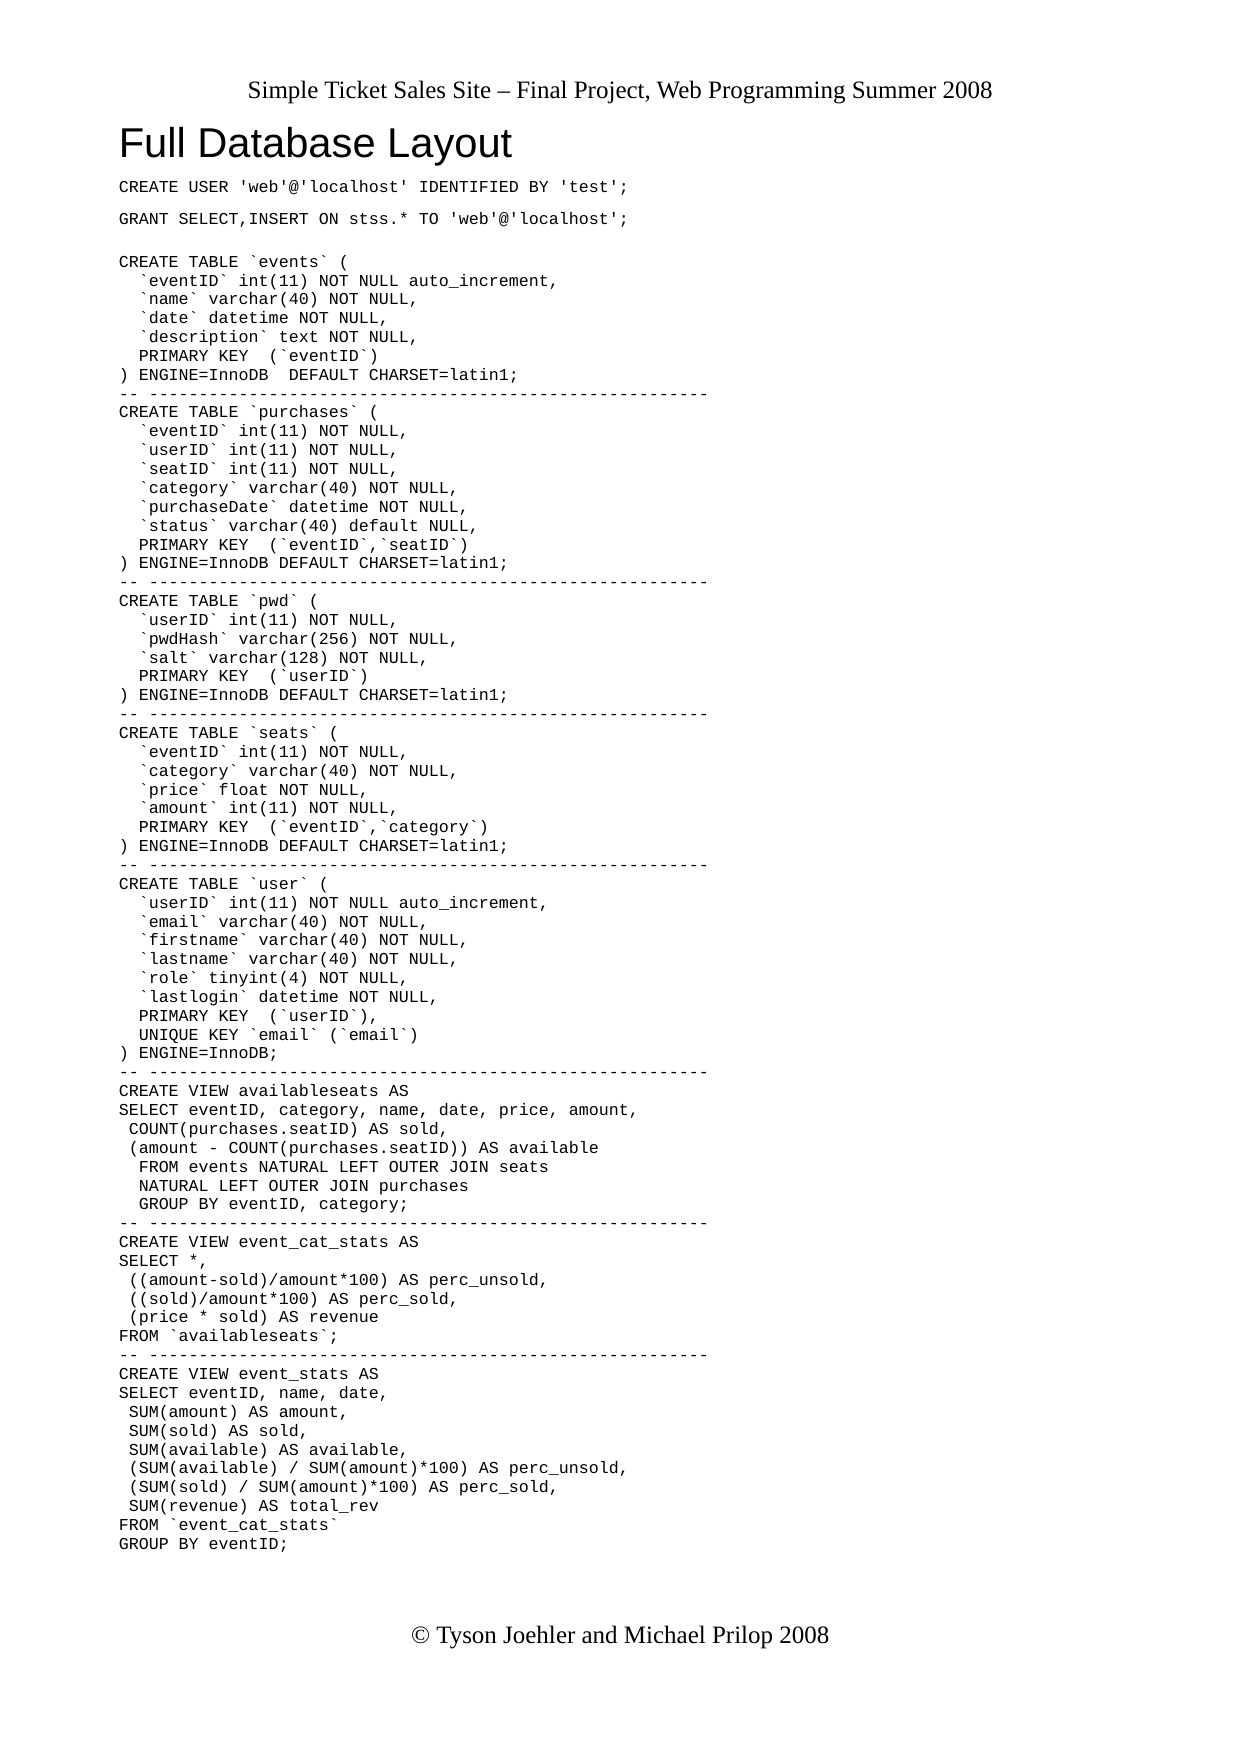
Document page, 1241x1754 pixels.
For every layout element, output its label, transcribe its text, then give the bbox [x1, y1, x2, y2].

text `price` float NOT NULL, [118, 781, 1122, 800]
text GROUP BY eventID, category; [118, 1196, 1122, 1215]
text `lastname` varchar(40) NOT NULL, [118, 951, 1122, 970]
text `seatID` int(11) NOT NULL, [118, 461, 1122, 479]
text NATURAL LEFT OUTER JOIN purchases [118, 1177, 1122, 1196]
text ) ENGINE=InnoDB DEFAULT CHARSET=latin1; [118, 687, 1122, 706]
text `eventID` int(11) NOT NULL, [118, 743, 1122, 762]
text `salt` varchar(128) NOT NULL, [118, 649, 1122, 668]
text (SUM(sold) / SUM(amount)*100) AS perc_sold, [118, 1479, 1122, 1498]
text `purchaseDate` datetime NOT NULL, [118, 498, 1122, 517]
text PRIMARY KEY (`userID`) [118, 668, 1122, 687]
text `date` datetime NOT NULL, [118, 310, 1122, 329]
text CREATE TABLE `user` ( [118, 875, 1122, 894]
text CREATE TABLE `events` ( [118, 253, 1122, 272]
text (price * sold) AS revenue [118, 1309, 1122, 1328]
text -- -------------------------------------------------------- [118, 574, 1122, 593]
text `status` varchar(40) default NULL, [118, 517, 1122, 536]
text PRIMARY KEY (`eventID`,`seatID`) [118, 536, 1122, 555]
text `lastlogin` datetime NOT NULL, [118, 988, 1122, 1007]
text `email` varchar(40) NOT NULL, [118, 913, 1122, 932]
text PRIMARY KEY (`eventID`) [118, 347, 1122, 366]
text `userID` int(11) NOT NULL, [118, 442, 1122, 461]
text FROM events NATURAL LEFT OUTER JOIN seats [118, 1158, 1122, 1177]
text (SUM(available) / SUM(amount)*100) AS perc_unsold, [118, 1460, 1122, 1479]
text PRIMARY KEY (`eventID`,`category`) [118, 819, 1122, 838]
text ) ENGINE=InnoDB DEFAULT CHARSET=latin1; [118, 366, 1122, 385]
text ) ENGINE=InnoDB; [118, 1045, 1122, 1064]
text -- -------------------------------------------------------- [118, 1064, 1122, 1083]
text -- -------------------------------------------------------- [118, 1347, 1122, 1366]
text CREATE VIEW availableseats AS [118, 1083, 1122, 1102]
text SELECT *, [118, 1252, 1122, 1271]
text CREATE TABLE `purchases` ( [118, 404, 1122, 423]
text (amount - COUNT(purchases.seatID)) AS available [118, 1139, 1122, 1158]
text CREATE TABLE `seats` ( [118, 724, 1122, 743]
text Full Database Layout [118, 118, 1122, 166]
text ) ENGINE=InnoDB DEFAULT CHARSET=latin1; [118, 555, 1122, 574]
text `name` varchar(40) NOT NULL, [118, 291, 1122, 310]
text -- -------------------------------------------------------- [118, 857, 1122, 875]
text `pwdHash` varchar(256) NOT NULL, [118, 630, 1122, 649]
text `firstname` varchar(40) NOT NULL, [118, 932, 1122, 951]
text -- -------------------------------------------------------- [118, 706, 1122, 724]
text COUNT(purchases.seatID) AS sold, [118, 1121, 1122, 1139]
text ((sold)/amount*100) AS perc_sold, [118, 1290, 1122, 1309]
text `userID` int(11) NOT NULL auto_increment, [118, 894, 1122, 913]
text PRIMARY KEY (`userID`), [118, 1007, 1122, 1026]
text UNIQUE KEY `email` (`email`) [118, 1026, 1122, 1045]
text SUM(amount) AS amount, [118, 1403, 1122, 1422]
text -- -------------------------------------------------------- [118, 1215, 1122, 1234]
text CREATE VIEW event_cat_stats AS [118, 1234, 1122, 1252]
text CREATE TABLE `pwd` ( [118, 593, 1122, 611]
text SELECT eventID, name, date, [118, 1384, 1122, 1403]
text GROUP BY eventID; [118, 1535, 1122, 1554]
text `category` varchar(40) NOT NULL, [118, 479, 1122, 498]
text ((amount-sold)/amount*100) AS perc_unsold, [118, 1271, 1122, 1290]
text SUM(available) AS available, [118, 1441, 1122, 1460]
text SUM(sold) AS sold, [118, 1422, 1122, 1441]
text FROM `availableseats`; [118, 1328, 1122, 1347]
text `description` text NOT NULL, [118, 329, 1122, 347]
text GRANT SELECT,INSERT ON stss.* TO 'web'@'localhost'; [118, 210, 1122, 229]
text -- -------------------------------------------------------- [118, 385, 1122, 404]
text FROM `event_cat_stats` [118, 1516, 1122, 1535]
text SUM(revenue) AS total_rev [118, 1498, 1122, 1516]
text `eventID` int(11) NOT NULL, [118, 423, 1122, 442]
text SELECT eventID, category, name, date, price, amount, [118, 1102, 1122, 1121]
text CREATE VIEW event_stats AS [118, 1366, 1122, 1384]
text `userID` int(11) NOT NULL, [118, 611, 1122, 630]
text `eventID` int(11) NOT NULL auto_increment, [118, 272, 1122, 291]
text `category` varchar(40) NOT NULL, [118, 762, 1122, 781]
text ) ENGINE=InnoDB DEFAULT CHARSET=latin1; [118, 838, 1122, 857]
text `role` tinyint(4) NOT NULL, [118, 970, 1122, 988]
text CREATE USER 'web'@'localhost' IDENTIFIED BY 'test'; [118, 179, 1122, 198]
text `amount` int(11) NOT NULL, [118, 800, 1122, 819]
